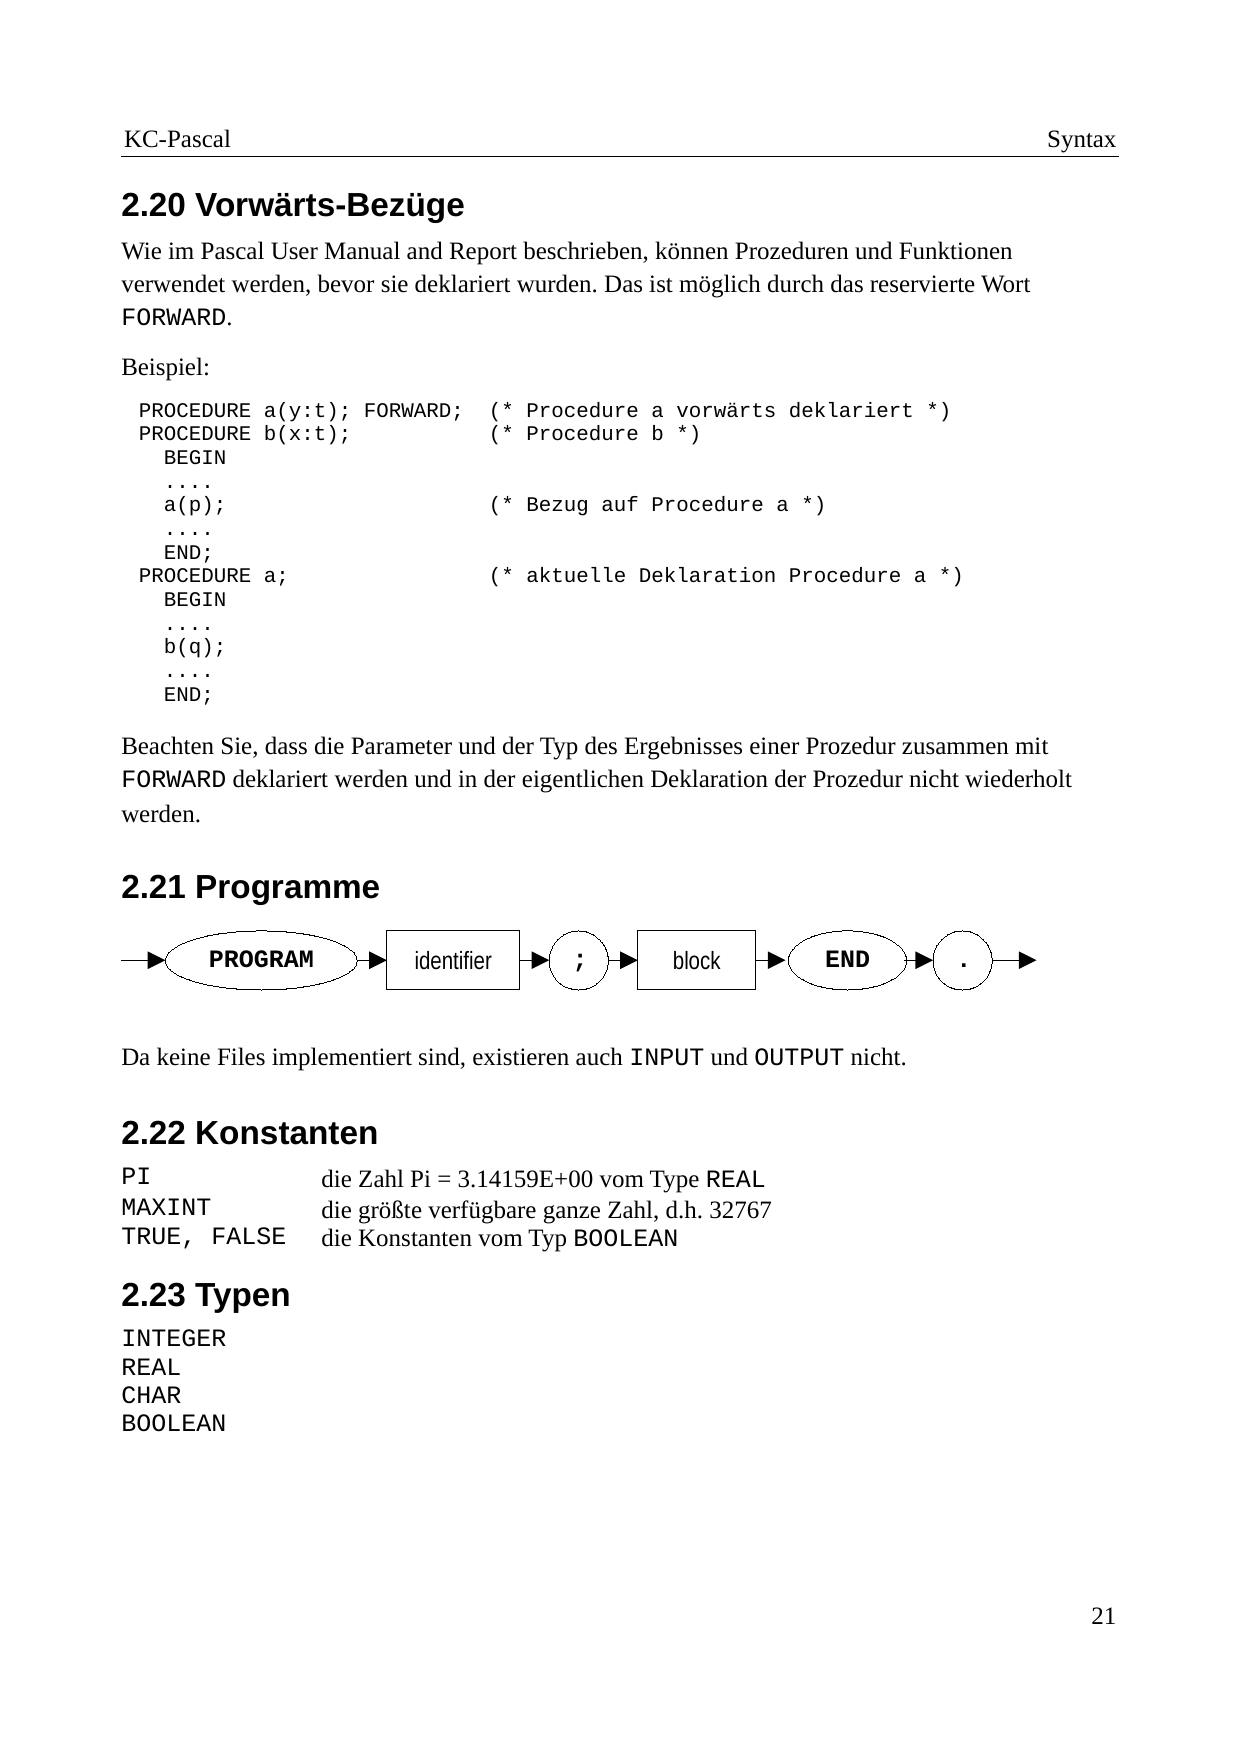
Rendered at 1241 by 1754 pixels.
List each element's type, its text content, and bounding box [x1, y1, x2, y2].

text b(q); [139, 636, 1119, 660]
subtitle Konstanten [121, 1113, 1119, 1151]
text .... [139, 660, 1119, 683]
text Da keine Files implementiert sind, existieren auch INPUT und OUTPUT nicht. [121, 1042, 1119, 1073]
text PROCEDURE a(y:t); FORWARD; (* Procedure a vorwärts deklariert *) [139, 400, 1119, 423]
text Beispiel: [121, 352, 1119, 381]
text a(p); (* Bezug auf Procedure a *) [139, 494, 1119, 518]
subtitle Vorwärts-Bezüge [121, 185, 1119, 224]
table_cell BOOLEAN [121, 1411, 1119, 1439]
text Beachten Sie, dass die Parameter und der Typ des Ergebnisses einer Prozedur zusammen mit FORWARD deklariert werden und in der eigentlichen Deklaration der Prozedur nicht wiederholt werden. [121, 731, 1119, 828]
text .... [139, 518, 1119, 542]
table_cell die größte verfügbare ganze Zahl, d.h. 32767 [321, 1195, 1119, 1223]
table_header PI [121, 1164, 321, 1195]
table_header INTEGER [121, 1326, 1119, 1354]
text .... [139, 471, 1119, 494]
table_cell CHAR [121, 1383, 1119, 1411]
text BEGIN [139, 589, 1119, 613]
text .... [139, 613, 1119, 636]
table_header die Zahl Pi = 3.14159E+00 vom Type REAL [321, 1164, 1119, 1195]
text END; [139, 542, 1119, 565]
subtitle Typen [121, 1275, 1119, 1313]
text END; [139, 683, 1119, 707]
subtitle Programme [121, 867, 1119, 906]
text Wie im Pascal User Manual and Report beschrieben, können Prozeduren und Funktionen verwendet werden, bevor sie deklariert wurden. Das ist möglich durch das reservierte Wort FORWARD. [121, 236, 1119, 333]
table_cell TRUE, FALSE [121, 1224, 321, 1254]
text PROCEDURE b(x:t); (* Procedure b *) [139, 423, 1119, 447]
table_cell die Konstanten vom Typ BOOLEAN [321, 1224, 1119, 1254]
table_cell MAXINT [121, 1195, 321, 1223]
text PROCEDURE a; (* aktuelle Deklaration Procedure a *) [139, 565, 1119, 589]
table_cell REAL [121, 1354, 1119, 1383]
text BEGIN [139, 447, 1119, 471]
